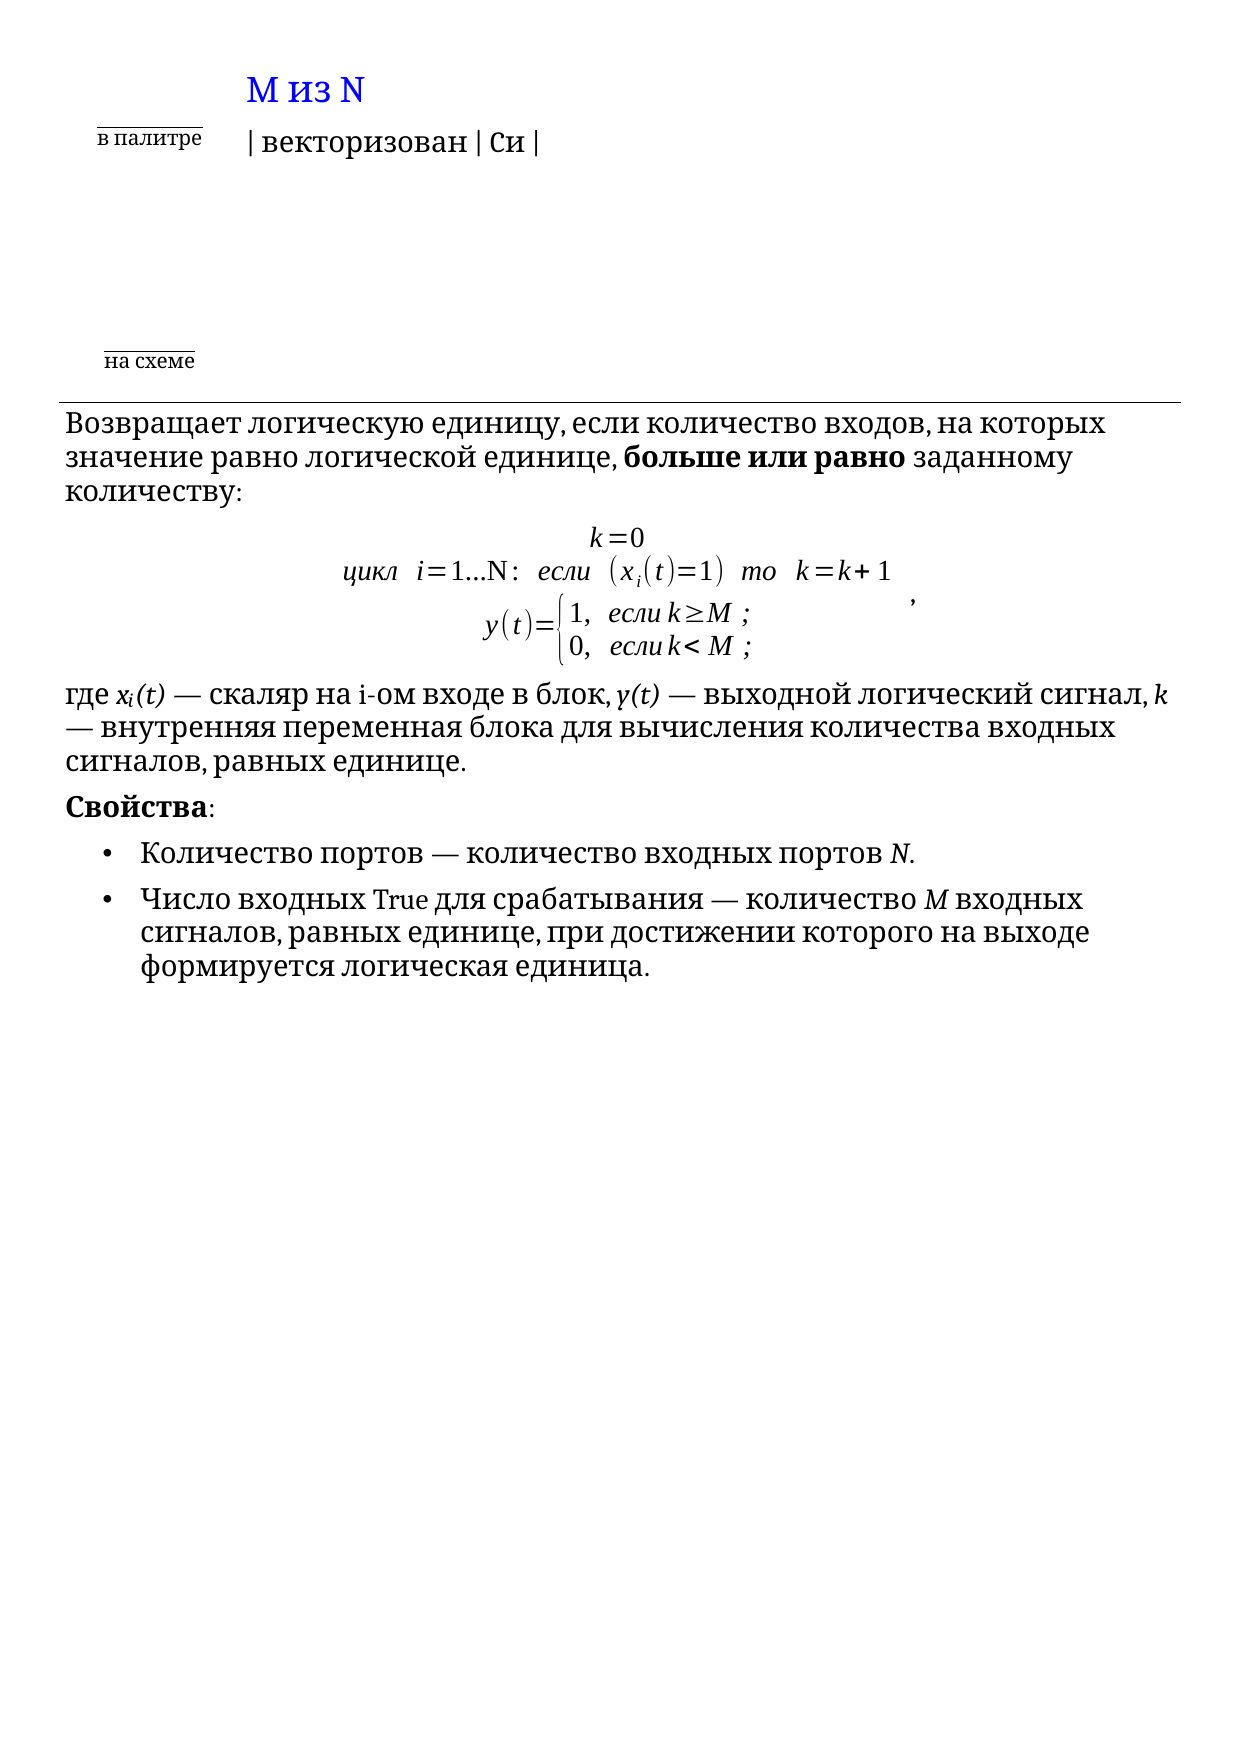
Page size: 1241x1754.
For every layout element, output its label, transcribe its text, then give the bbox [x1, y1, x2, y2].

table_cell Возвращает логическую единицу, если количество входов, на которых значение равно логической единице, больше или равно заданному количеству: , где xᵢ(t) — скаляр на i-ом входе в блок, y(t) — выходной логический сигнал, k — внутренняя переменная блока для вычисления количества входных сигналов, равных единице. Свойства: Количество портов — количество входных портов N. Число входных True для срабатывания — количество M входных сигналов, равных единице, при достижении которого на выходе формируется логическая единица. [59, 403, 1181, 1002]
table_header [59, 59, 240, 121]
table_cell [240, 344, 1181, 402]
table_cell [240, 178, 1181, 344]
table_header M из N [240, 59, 1181, 121]
table_cell [59, 178, 240, 344]
table_cell на схеме [59, 344, 240, 402]
table_cell | векторизован | Cи | [240, 121, 1181, 178]
table_cell в палитре [59, 121, 240, 178]
